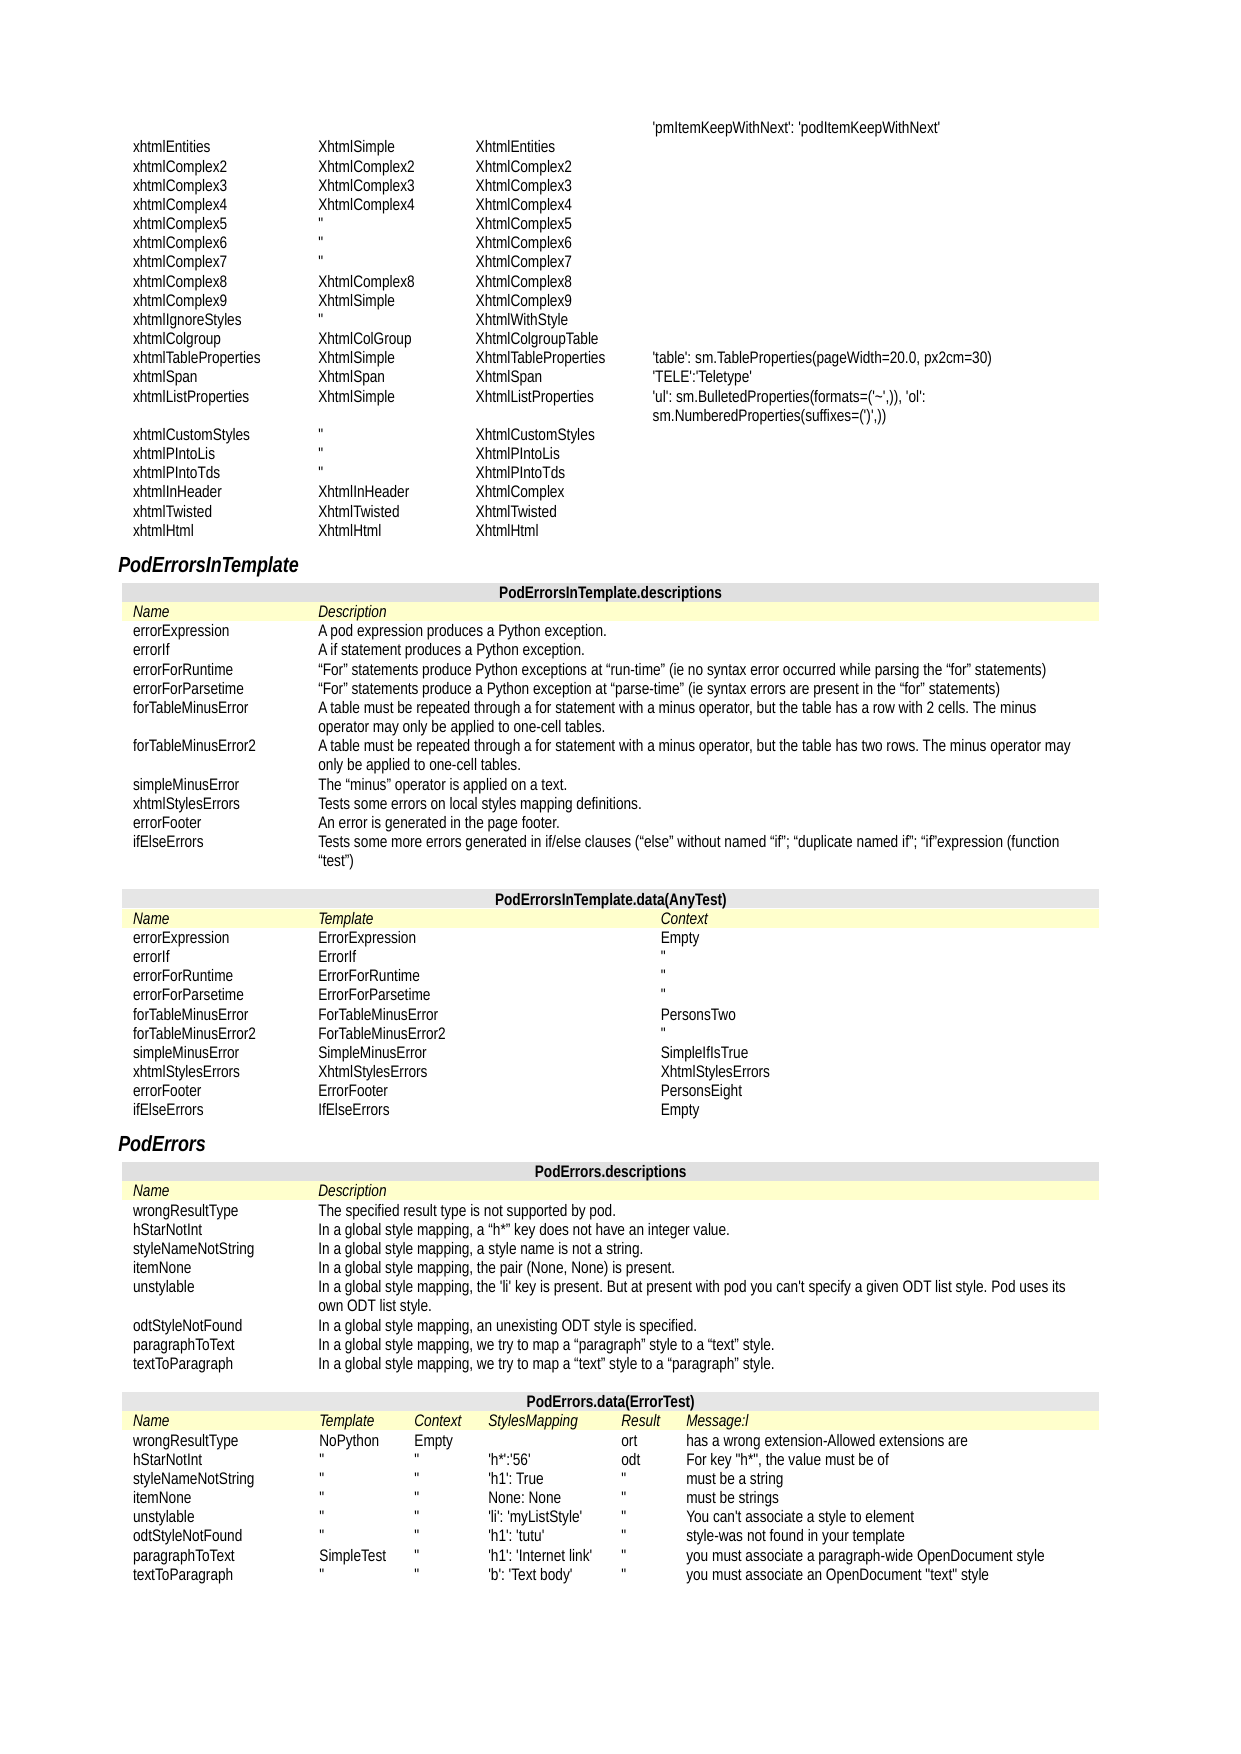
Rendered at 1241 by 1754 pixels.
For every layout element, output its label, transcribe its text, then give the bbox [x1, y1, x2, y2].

table_cell errorFooter [122, 813, 307, 832]
table_cell errorForParsetime [122, 679, 307, 698]
table_cell [641, 329, 1099, 348]
table_cell " [307, 252, 464, 271]
table_cell paragraphToText [122, 1545, 308, 1564]
table_cell " [307, 425, 464, 444]
table_cell xhtmlComplex5 [122, 214, 307, 233]
table_cell Tests some more errors generated in if/else clauses (“else” without named “if”; “duplicate named if”; “if”expression (function “test”) [307, 832, 1099, 870]
table_cell hStarNotInt [122, 1220, 307, 1239]
table_cell " [610, 1488, 675, 1507]
table_cell ifElseErrors [122, 832, 307, 870]
table_cell xhtmlComplex3 [122, 176, 307, 195]
table_cell NoPython [308, 1430, 403, 1449]
table_cell xhtmlPIntoLis [122, 444, 307, 463]
table_cell XhtmlPIntoTds [464, 463, 641, 482]
table_cell must be strings [675, 1488, 1099, 1507]
table_header PodErrors.data(ErrorTest) [122, 1392, 1099, 1411]
table_cell In a global style mapping, a style name is not a string. [307, 1239, 1099, 1258]
table_cell [641, 156, 1099, 176]
table_header PodErrorsInTemplate.data(AnyTest) [122, 889, 1099, 908]
table_cell simpleMinusError [122, 1043, 307, 1062]
table_cell The specified result type is not supported by pod. [307, 1200, 1099, 1219]
table_cell xhtmlIgnoreStyles [122, 310, 307, 329]
table_header PodErrorsInTemplate.descriptions [122, 583, 1099, 602]
table_cell A table must be repeated through a for statement with a minus operator, but the table has a row with 2 cells. The minus operator may only be applied to one-cell tables. [307, 698, 1099, 736]
table_cell forTableMinusError [122, 1004, 307, 1023]
table_cell 'TELE':'Teletype' [641, 367, 1099, 386]
table_cell XhtmlPIntoLis [464, 444, 641, 463]
table_cell XhtmlSimple [307, 386, 464, 425]
table_cell SimpleIfIsTrue [649, 1043, 1099, 1062]
table_cell In a global style mapping, we try to map a “paragraph” style to a “text” style. [307, 1335, 1099, 1354]
table_cell In a global style mapping, an unexisting ODT style is specified. [307, 1315, 1099, 1334]
table_cell Template [307, 909, 649, 928]
table_cell ifElseErrors [122, 1100, 307, 1119]
table_cell " [308, 1450, 403, 1469]
table_cell " [610, 1545, 675, 1564]
table_cell XhtmlColGroup [307, 329, 464, 348]
table_cell XhtmlComplex2 [307, 156, 464, 176]
table_cell XhtmlTableProperties [464, 348, 641, 367]
table_cell A pod expression produces a Python exception. [307, 621, 1099, 640]
table_cell [641, 425, 1099, 444]
table_cell you must associate an OpenDocument "text" style [675, 1565, 1099, 1584]
table_cell ErrorForRuntime [307, 966, 649, 985]
table_cell xhtmlTwisted [122, 501, 307, 521]
table_cell [641, 444, 1099, 463]
table_cell xhtmlComplex7 [122, 252, 307, 271]
table_cell XhtmlTwisted [464, 501, 641, 521]
table_cell XhtmlSimple [307, 291, 464, 310]
table_cell errorForRuntime [122, 659, 307, 678]
table_cell " [307, 233, 464, 252]
table_cell XhtmlComplex3 [464, 176, 641, 195]
table_cell unstylable [122, 1507, 308, 1526]
table_cell errorForRuntime [122, 966, 307, 985]
table_cell xhtmlStylesErrors [122, 1062, 307, 1081]
table_cell paragraphToText [122, 1335, 307, 1354]
table_cell 'pmItemKeepWithNext': 'podItemKeepWithNext' [641, 118, 1099, 137]
table_cell wrongResultType [122, 1430, 308, 1449]
table_cell 'h1': 'tutu' [477, 1526, 610, 1545]
table_cell xhtmlHtml [122, 521, 307, 540]
table_cell forTableMinusError2 [122, 736, 307, 774]
table_cell Description [307, 1181, 1099, 1200]
table_cell ForTableMinusError2 [307, 1024, 649, 1043]
table_cell XhtmlComplex4 [464, 195, 641, 214]
table_cell 'h*':'56' [477, 1450, 610, 1469]
table_cell ErrorIf [307, 947, 649, 966]
table_cell XhtmlStylesErrors [649, 1062, 1099, 1081]
table_cell In a global style mapping, a “h*” key does not have an integer value. [307, 1220, 1099, 1239]
table_cell ForTableMinusError [307, 1004, 649, 1023]
table_cell " [403, 1469, 477, 1488]
table_cell " [308, 1565, 403, 1584]
table_cell errorFooter [122, 1081, 307, 1100]
table_cell XhtmlHtml [307, 521, 464, 540]
table_cell itemNone [122, 1258, 307, 1277]
table_cell Result [610, 1411, 675, 1430]
table_cell " [403, 1488, 477, 1507]
table_cell StylesMapping [477, 1411, 610, 1430]
table_cell 'li': 'myListStyle' [477, 1507, 610, 1526]
table_cell " [610, 1507, 675, 1526]
table_cell Name [122, 1181, 307, 1200]
table_cell [641, 252, 1099, 271]
table_cell SimpleMinusError [307, 1043, 649, 1062]
table_cell Context [403, 1411, 477, 1430]
table_cell must be a string [675, 1469, 1099, 1488]
table_cell xhtmlEntities [122, 137, 307, 156]
table_cell Context [649, 909, 1099, 928]
table_cell errorExpression [122, 621, 307, 640]
table_cell IfElseErrors [307, 1100, 649, 1119]
table_cell " [403, 1565, 477, 1584]
table_cell XhtmlSimple [307, 348, 464, 367]
table_cell Template [308, 1411, 403, 1430]
table_cell XhtmlSimple [307, 137, 464, 156]
table_cell xhtmlInHeader [122, 482, 307, 501]
table_cell XhtmlComplex5 [464, 214, 641, 233]
table_cell None: None [477, 1488, 610, 1507]
table_cell xhtmlCustomStyles [122, 425, 307, 444]
table_cell [641, 501, 1099, 521]
table_cell " [307, 463, 464, 482]
table_cell odt [610, 1450, 675, 1469]
table_cell errorIf [122, 947, 307, 966]
table_cell [641, 291, 1099, 310]
table_cell You can't associate a style to element [675, 1507, 1099, 1526]
table_cell " [307, 214, 464, 233]
table_cell [641, 271, 1099, 291]
table_cell XhtmlHtml [464, 521, 641, 540]
table_cell The “minus” operator is applied on a text. [307, 774, 1099, 793]
table_cell XhtmlComplex [464, 482, 641, 501]
table_cell Tests some errors on local styles mapping definitions. [307, 794, 1099, 813]
table_cell [464, 118, 641, 137]
table_cell [641, 482, 1099, 501]
table_cell In a global style mapping, the 'li' key is present. But at present with pod you can't specify a given ODT list style. Pod uses its own ODT list style. [307, 1277, 1099, 1315]
table_cell xhtmlComplex2 [122, 156, 307, 176]
table_cell " [307, 310, 464, 329]
table_cell In a global style mapping, we try to map a “text” style to a “paragraph” style. [307, 1354, 1099, 1373]
table_cell forTableMinusError [122, 698, 307, 736]
table_cell unstylable [122, 1277, 307, 1315]
table_cell odtStyleNotFound [122, 1315, 307, 1334]
table_cell In a global style mapping, the pair (None, None) is present. [307, 1258, 1099, 1277]
table_cell " [649, 1024, 1099, 1043]
table_cell [641, 214, 1099, 233]
table_cell " [610, 1526, 675, 1545]
table_cell Empty [649, 1100, 1099, 1119]
table_cell " [403, 1507, 477, 1526]
table_cell SimpleTest [308, 1545, 403, 1564]
table_cell xhtmlComplex6 [122, 233, 307, 252]
table_cell [307, 118, 464, 137]
table_cell XhtmlEntities [464, 137, 641, 156]
table_cell textToParagraph [122, 1354, 307, 1373]
table_cell xhtmlPIntoTds [122, 463, 307, 482]
table_cell [641, 195, 1099, 214]
table_cell Name [122, 909, 307, 928]
subtitle PodErrors [118, 1131, 1122, 1156]
table_cell XhtmlComplex8 [307, 271, 464, 291]
table_cell XhtmlInHeader [307, 482, 464, 501]
table_cell style-was not found in your template [675, 1526, 1099, 1545]
table_cell wrongResultType [122, 1200, 307, 1219]
subtitle PodErrorsInTemplate [118, 552, 1122, 577]
table_cell " [308, 1469, 403, 1488]
table_cell 'h1': 'Internet link' [477, 1545, 610, 1564]
table_cell A if statement produces a Python exception. [307, 640, 1099, 659]
table_cell textToParagraph [122, 1565, 308, 1584]
table_cell XhtmlTwisted [307, 501, 464, 521]
table_cell " [610, 1469, 675, 1488]
table_cell " [308, 1507, 403, 1526]
table_cell XhtmlComplex8 [464, 271, 641, 291]
table_cell odtStyleNotFound [122, 1526, 308, 1545]
table_cell [641, 176, 1099, 195]
table_cell [641, 310, 1099, 329]
table_cell XhtmlWithStyle [464, 310, 641, 329]
table_cell " [403, 1526, 477, 1545]
table_cell XhtmlComplex7 [464, 252, 641, 271]
table_cell " [308, 1526, 403, 1545]
table_cell Message:l [675, 1411, 1099, 1430]
table_cell [122, 118, 307, 137]
table_cell “For” statements produce a Python exception at “parse-time” (ie syntax errors are present in the “for” statements) [307, 679, 1099, 698]
table_cell XhtmlSpan [464, 367, 641, 386]
table_cell xhtmlListProperties [122, 386, 307, 425]
table_cell simpleMinusError [122, 774, 307, 793]
table_cell [641, 233, 1099, 252]
table_cell An error is generated in the page footer. [307, 813, 1099, 832]
table_cell you must associate a paragraph-wide OpenDocument style [675, 1545, 1099, 1564]
table_cell Name [122, 602, 307, 621]
table_cell [641, 521, 1099, 540]
table_cell xhtmlSpan [122, 367, 307, 386]
table_cell " [308, 1488, 403, 1507]
table_cell " [649, 985, 1099, 1004]
table_cell XhtmlComplex2 [464, 156, 641, 176]
table_cell XhtmlSpan [307, 367, 464, 386]
table_cell XhtmlCustomStyles [464, 425, 641, 444]
table_cell errorIf [122, 640, 307, 659]
table_cell has a wrong extension-Allowed extensions are [675, 1430, 1099, 1449]
table_cell ort [610, 1430, 675, 1449]
table_cell " [649, 966, 1099, 985]
table_cell xhtmlComplex8 [122, 271, 307, 291]
table_cell hStarNotInt [122, 1450, 308, 1469]
table_cell PersonsEight [649, 1081, 1099, 1100]
table_cell A table must be repeated through a for statement with a minus operator, but the table has two rows. The minus operator may only be applied to one-cell tables. [307, 736, 1099, 774]
table_cell 'table': sm.TableProperties(pageWidth=20.0, px2cm=30) [641, 348, 1099, 367]
table_cell Description [307, 602, 1099, 621]
table_cell ErrorExpression [307, 928, 649, 947]
table_cell 'h1': True [477, 1469, 610, 1488]
table_cell Empty [403, 1430, 477, 1449]
table_cell errorExpression [122, 928, 307, 947]
table_cell PersonsTwo [649, 1004, 1099, 1023]
table_cell ErrorFooter [307, 1081, 649, 1100]
table_cell " [307, 444, 464, 463]
table_cell 'ul': sm.BulletedProperties(formats=('~',)), 'ol': sm.NumberedProperties(suffixes=(')',)) [641, 386, 1099, 425]
table_cell " [610, 1565, 675, 1584]
table_cell XhtmlColgroupTable [464, 329, 641, 348]
table_cell [477, 1430, 610, 1449]
table_cell xhtmlTableProperties [122, 348, 307, 367]
table_cell errorForParsetime [122, 985, 307, 1004]
table_cell styleNameNotString [122, 1239, 307, 1258]
table_cell XhtmlComplex9 [464, 291, 641, 310]
table_cell XhtmlComplex3 [307, 176, 464, 195]
table_cell " [649, 947, 1099, 966]
table_cell forTableMinusError2 [122, 1024, 307, 1043]
table_cell styleNameNotString [122, 1469, 308, 1488]
table_cell xhtmlComplex9 [122, 291, 307, 310]
table_cell [641, 463, 1099, 482]
table_cell XhtmlComplex6 [464, 233, 641, 252]
table_cell XhtmlComplex4 [307, 195, 464, 214]
table_cell 'b': 'Text body' [477, 1565, 610, 1584]
table_cell Empty [649, 928, 1099, 947]
table_cell “For” statements produce Python exceptions at “run-time” (ie no syntax error occurred while parsing the “for” statements) [307, 659, 1099, 678]
table_cell XhtmlListProperties [464, 386, 641, 425]
table_cell ErrorForParsetime [307, 985, 649, 1004]
table_cell itemNone [122, 1488, 308, 1507]
table_cell xhtmlStylesErrors [122, 794, 307, 813]
table_cell xhtmlColgroup [122, 329, 307, 348]
table_cell xhtmlComplex4 [122, 195, 307, 214]
table_cell [641, 137, 1099, 156]
table_cell " [403, 1545, 477, 1564]
table_cell Name [122, 1411, 308, 1430]
table_header PodErrors.descriptions [122, 1162, 1099, 1181]
table_cell For key "h*", the value must be of [675, 1450, 1099, 1469]
table_cell " [403, 1450, 477, 1469]
table_cell XhtmlStylesErrors [307, 1062, 649, 1081]
